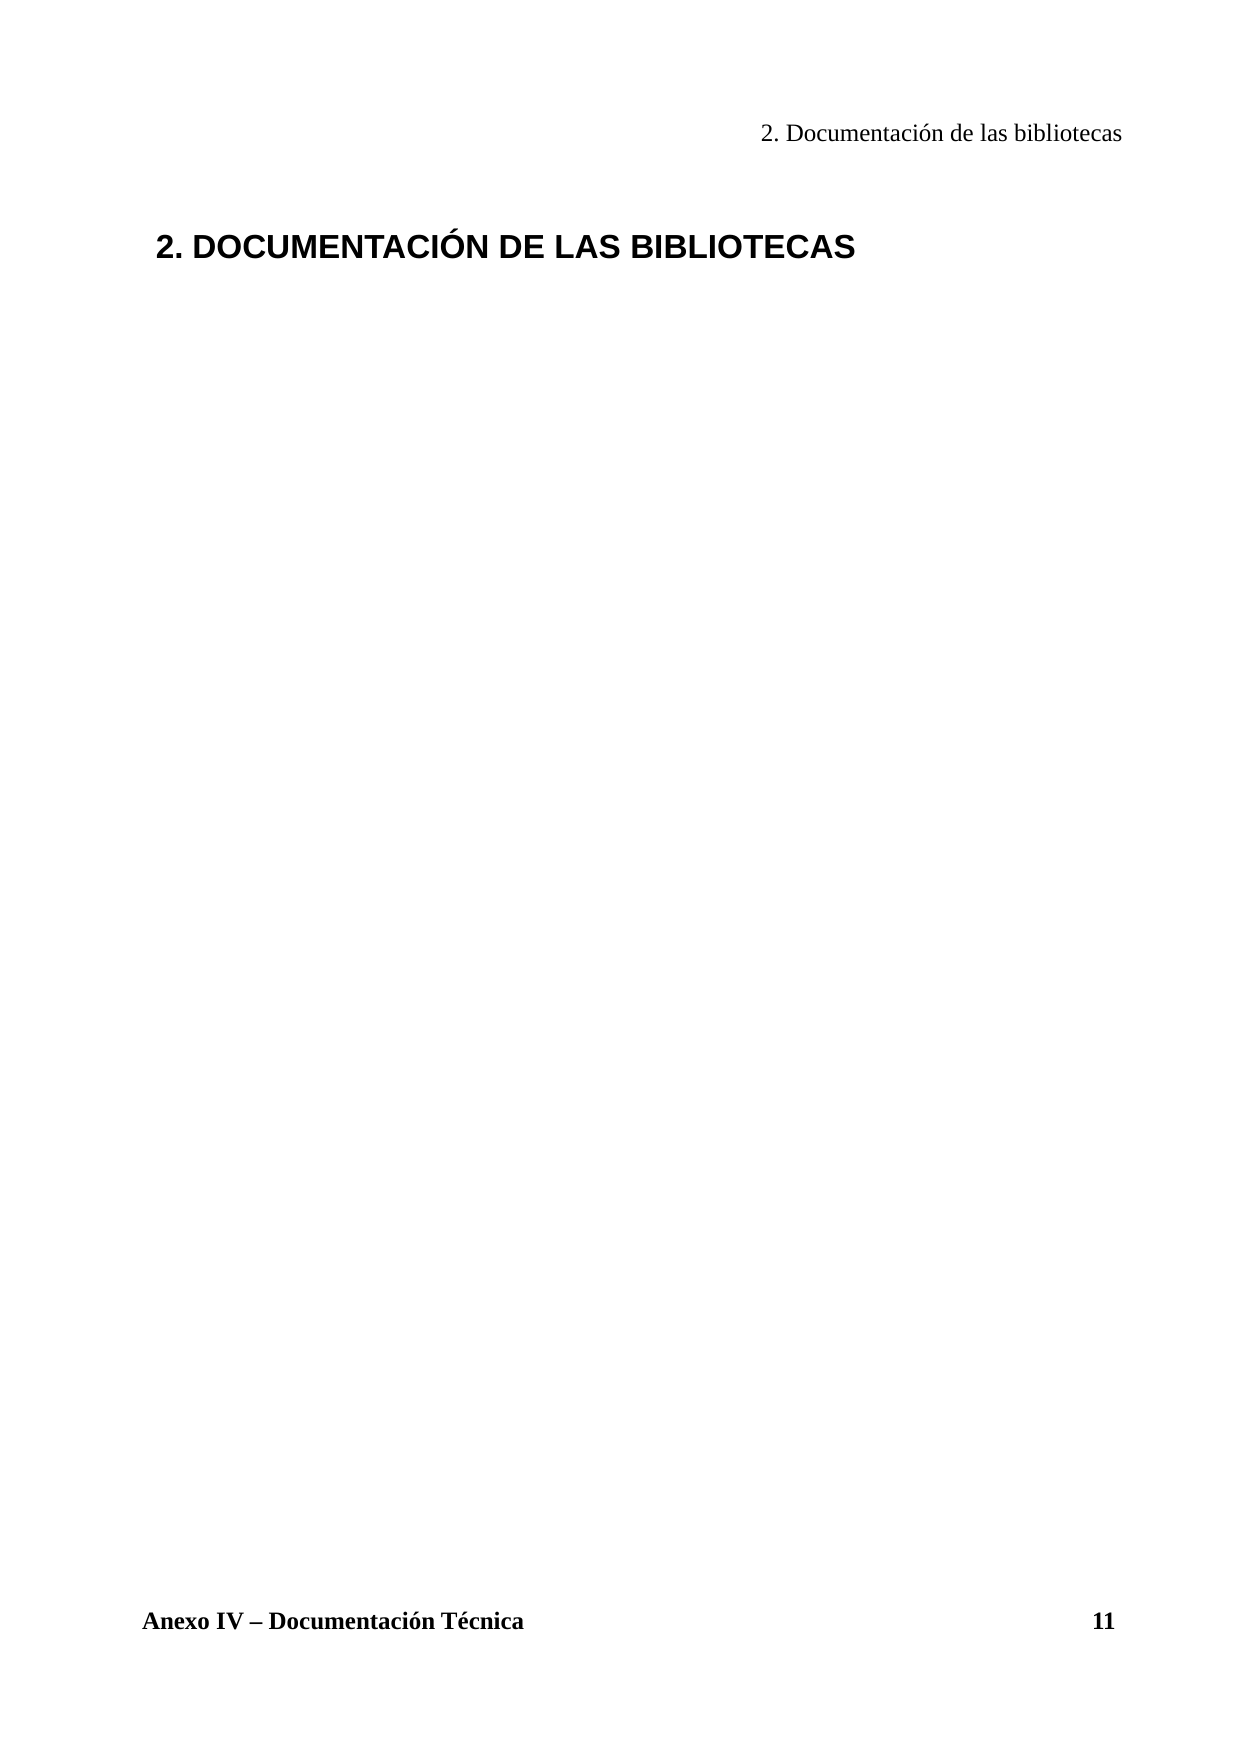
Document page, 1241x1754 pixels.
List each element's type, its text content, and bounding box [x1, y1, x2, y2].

subtitle Documentación de las bibliotecas [156, 227, 1122, 266]
